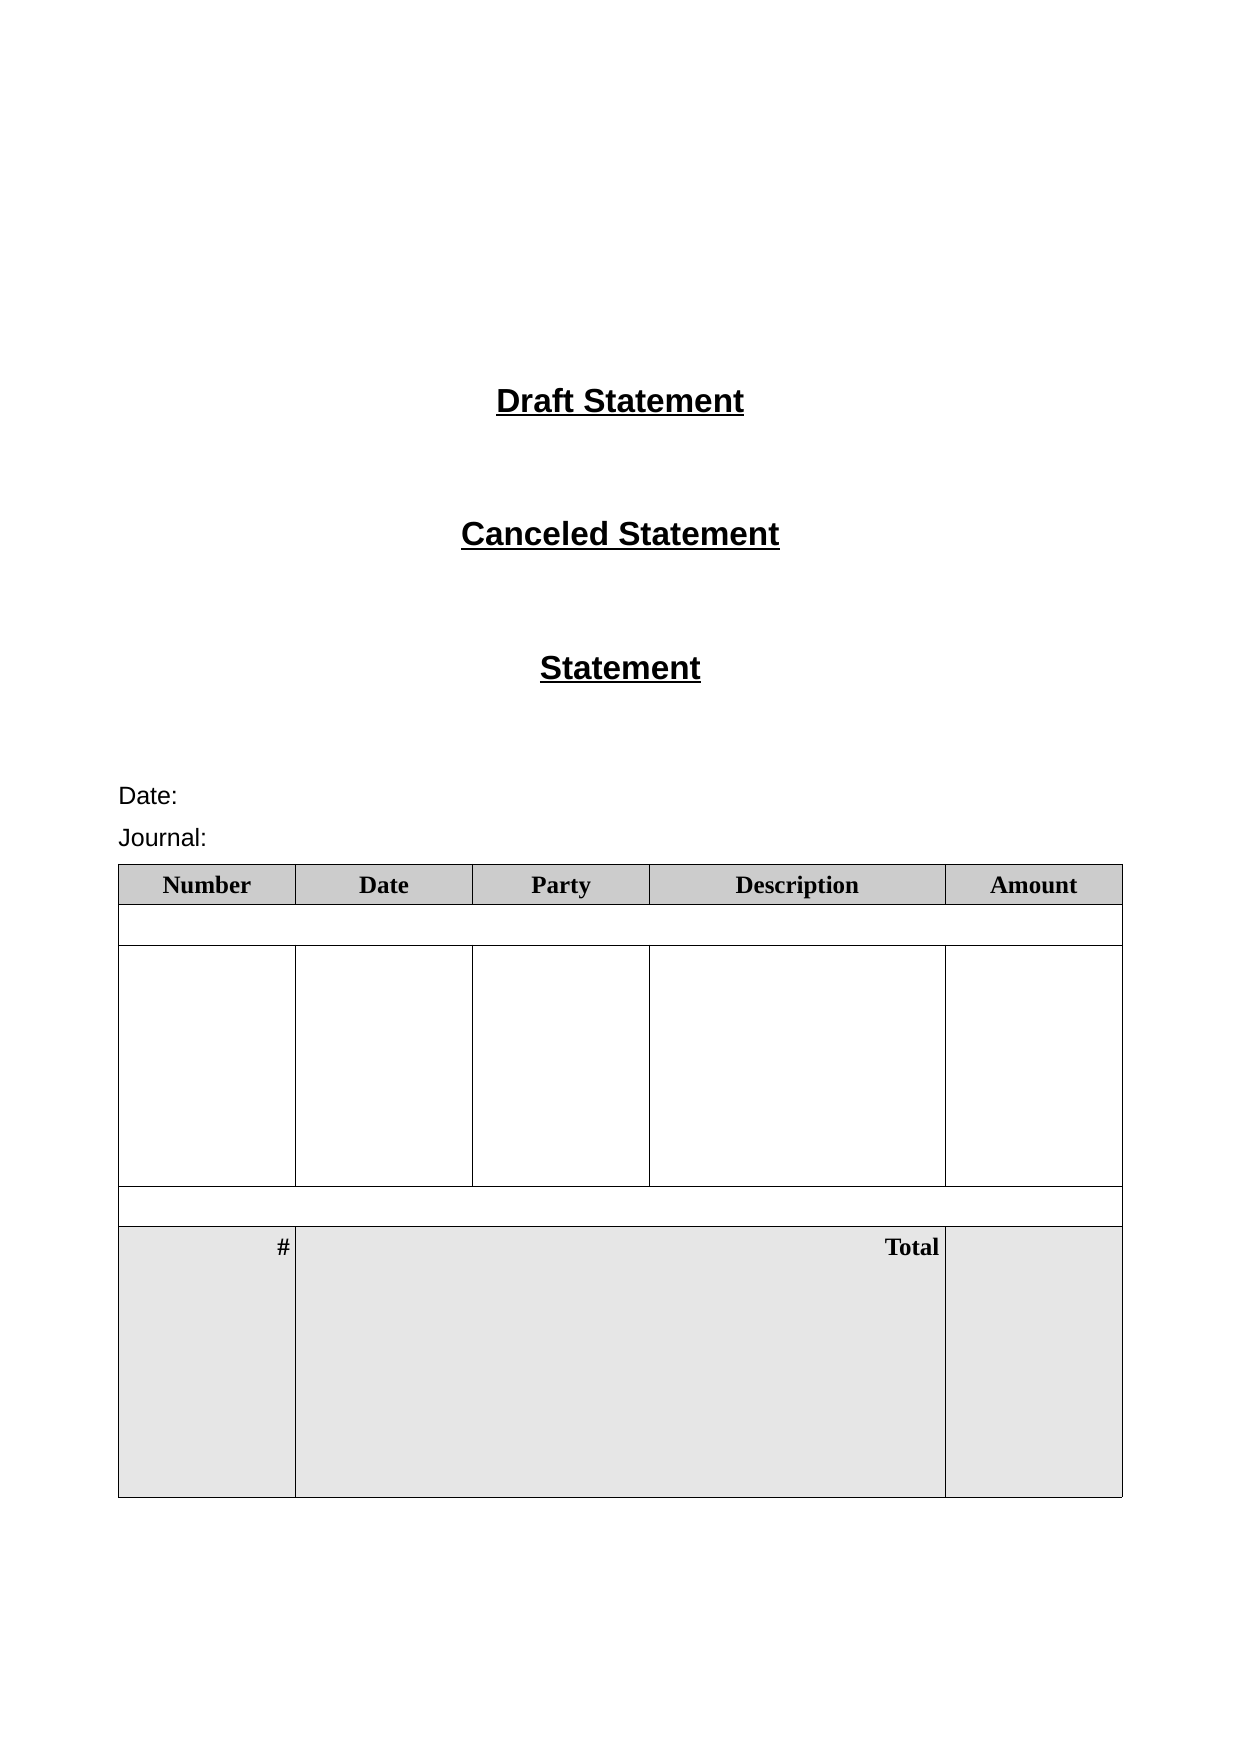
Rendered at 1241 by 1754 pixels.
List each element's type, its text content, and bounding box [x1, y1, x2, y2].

table_cell <line.number> [119, 946, 295, 1186]
table_cell </for> [119, 1187, 1122, 1226]
table_cell <for each="line in statement.grouped_lines"> [119, 905, 1122, 944]
text Journal: <statement.journal.rec_name> [118, 823, 1122, 851]
text <choose> [118, 298, 1122, 327]
table_cell # <format_number(len(list(statement.grouped_lines)), user.language, digits=0)> [119, 1227, 295, 1497]
text <otherwise> [118, 594, 1122, 623]
subtitle Draft Statement [118, 381, 1122, 419]
table_cell <format_currency(line.amount, user.language, statement.journal.currency) > [946, 946, 1122, 1186]
subtitle Statement [118, 648, 1122, 686]
text </choose> [118, 740, 1122, 769]
text </when> [118, 432, 1122, 461]
table_cell Total [296, 1227, 945, 1497]
table_cell <for each="description in line.descriptions"> <description> </for> [650, 946, 945, 1186]
table_cell <format_date(line.date, user.language)> [296, 946, 472, 1186]
table_header Number [119, 865, 295, 904]
table_header Party [473, 865, 649, 904]
table_cell <line.party.rec_name if line.party else ''> [473, 946, 649, 1186]
text Date: <format_date(statement.date, user.language)> [118, 781, 1122, 810]
subtitle Canceled Statement [118, 514, 1122, 553]
text <when test="statement.state == 'draft'"> [118, 327, 1122, 356]
text </when> [118, 565, 1122, 594]
text <when test="statement.state == 'canceled'"> [118, 461, 1122, 489]
table_header Amount [946, 865, 1122, 904]
table_header Description [650, 865, 945, 904]
table_header Date [296, 865, 472, 904]
table_cell <format_currency(sum(l.amount for l in statement.lines), user.language, statement.journal.currency)> [946, 1227, 1122, 1497]
text </otherwise> [118, 699, 1122, 728]
